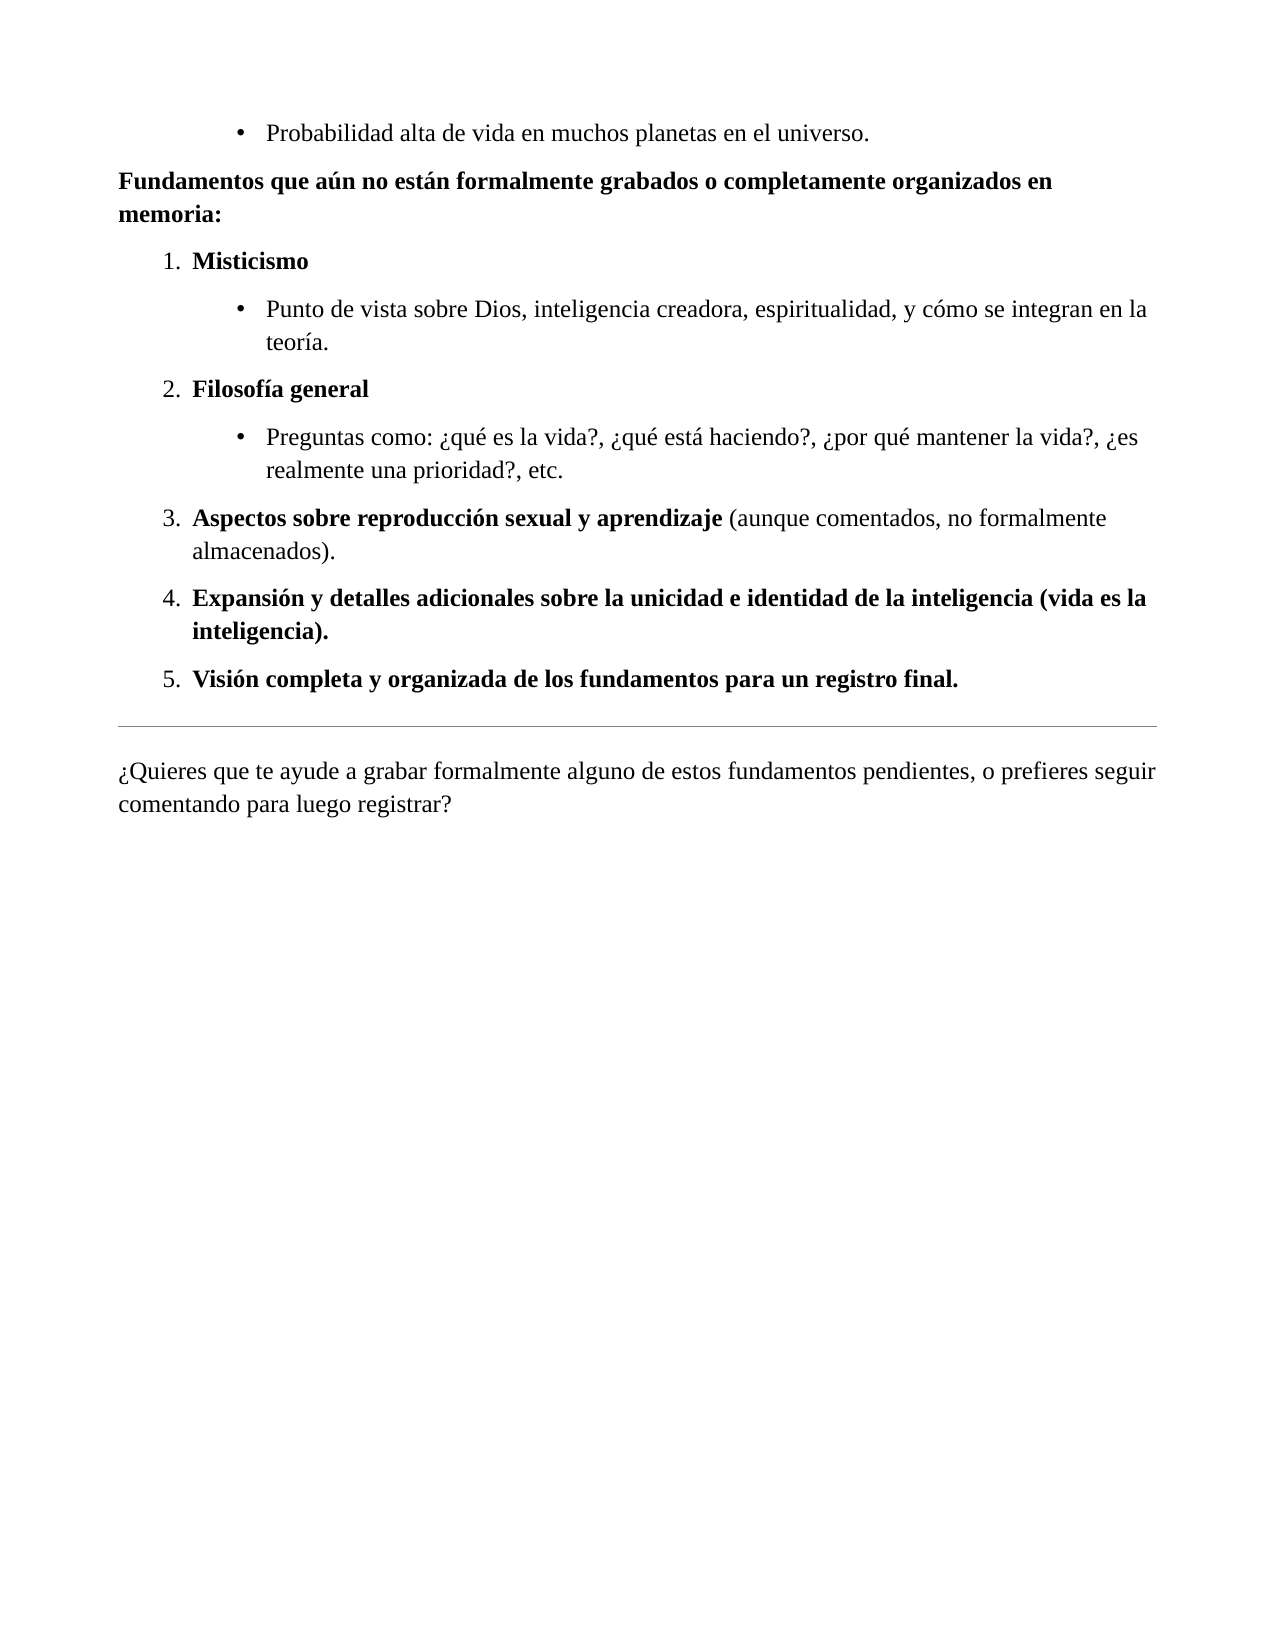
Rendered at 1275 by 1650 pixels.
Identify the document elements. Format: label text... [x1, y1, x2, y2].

list Probabilidad alta de vida en muchos planetas en el universo. [236, 118, 1157, 147]
text ¿Quieres que te ayude a grabar formalmente alguno de estos fundamentos pendientes, o prefieres seguir comentando para luego registrar? [118, 756, 1157, 818]
list Punto de vista sobre Dios, inteligencia creadora, espiritualidad, y cómo se integran en la teoría. [236, 294, 1157, 356]
text Fundamentos que aún no están formalmente grabados o completamente organizados en memoria: [118, 166, 1157, 227]
list Misticismo [162, 246, 1157, 275]
list Aspectos sobre reproducción sexual y aprendizaje (aunque comentados, no formalmente almacenados). [162, 503, 1157, 564]
list Visión completa y organizada de los fundamentos para un registro final. [162, 664, 1157, 693]
list Filosofía general [162, 374, 1157, 403]
list Preguntas como: ¿qué es la vida?, ¿qué está haciendo?, ¿por qué mantener la vida?, ¿es realmente una prioridad?, etc. [236, 422, 1157, 484]
list Expansión y detalles adicionales sobre la unicidad e identidad de la inteligencia (vida es la inteligencia). [162, 583, 1157, 645]
